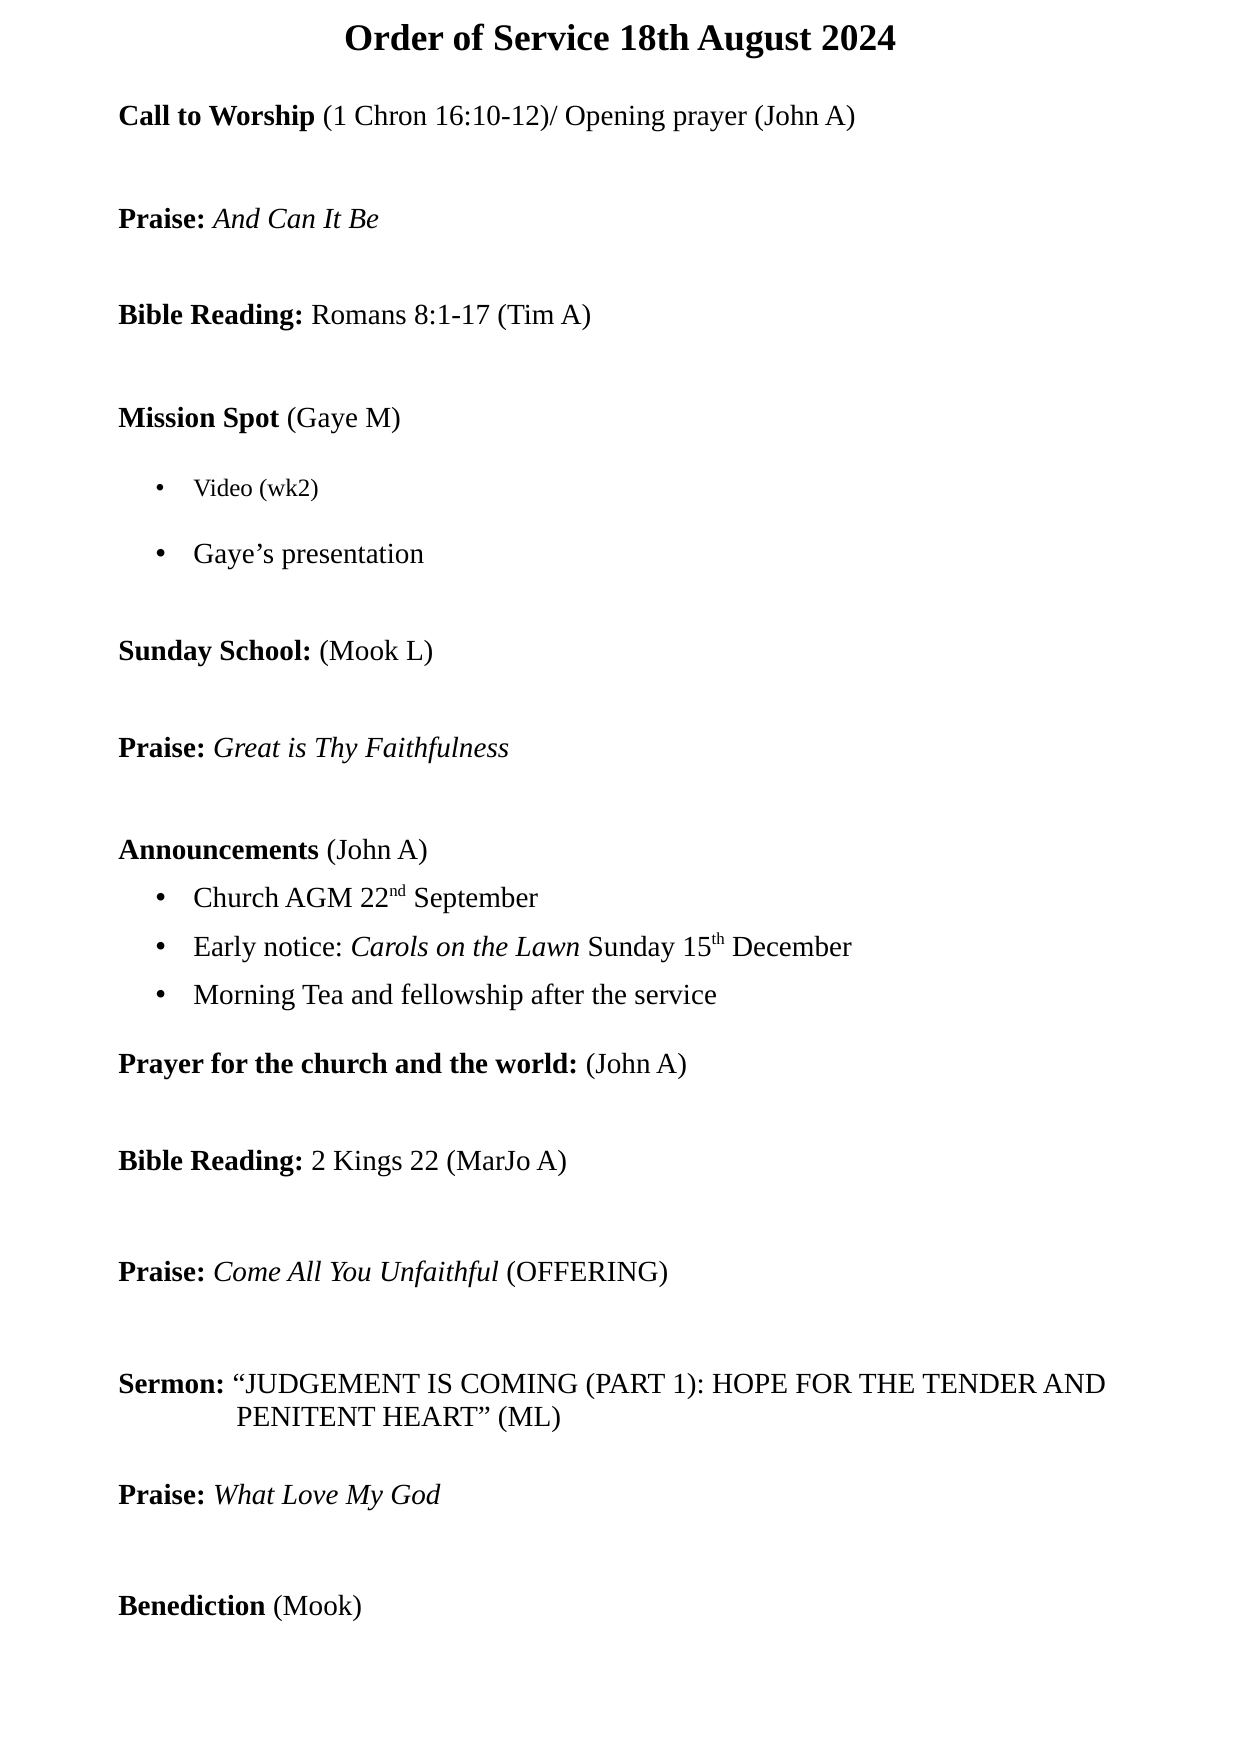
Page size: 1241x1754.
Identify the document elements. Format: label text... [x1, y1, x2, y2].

text Praise: What Love My God [118, 1477, 1122, 1511]
text Benediction (Mook) [118, 1588, 1122, 1622]
text Bible Reading: Romans 8:1-17 (Tim A) [118, 297, 1122, 331]
text Bible Reading: 2 Kings 22 (MarJo A) [118, 1143, 1122, 1177]
list Video (wk2) [156, 473, 1122, 502]
text Prayer for the church and the world: (John A) [118, 1047, 1122, 1080]
text Sunday School: (Mook L) [118, 633, 1122, 667]
text Announcements (John A) [118, 832, 1122, 866]
text Mission Spot (Gaye M) [118, 400, 1122, 433]
list Gaye’s presentation [156, 536, 1122, 570]
text Praise: Come All You Unfaithful (OFFERING) [118, 1254, 1122, 1288]
list Early notice: Carols on the Lawn Sunday 15th December [156, 929, 1122, 963]
text Sermon: “JUDGEMENT IS COMING (PART 1): HOPE FOR THE TENDER AND PENITENT HEART” (ML) [118, 1366, 1122, 1433]
list Church AGM 22nd September [156, 881, 1122, 914]
text Praise: And Can It Be [118, 201, 1122, 234]
text Praise: Great is Thy Faithfulness [118, 730, 1122, 763]
text Call to Worship (1 Chron 16:10-12)/ Opening prayer (John A) [118, 98, 1122, 132]
list Morning Tea and fellowship after the service [156, 977, 1122, 1011]
